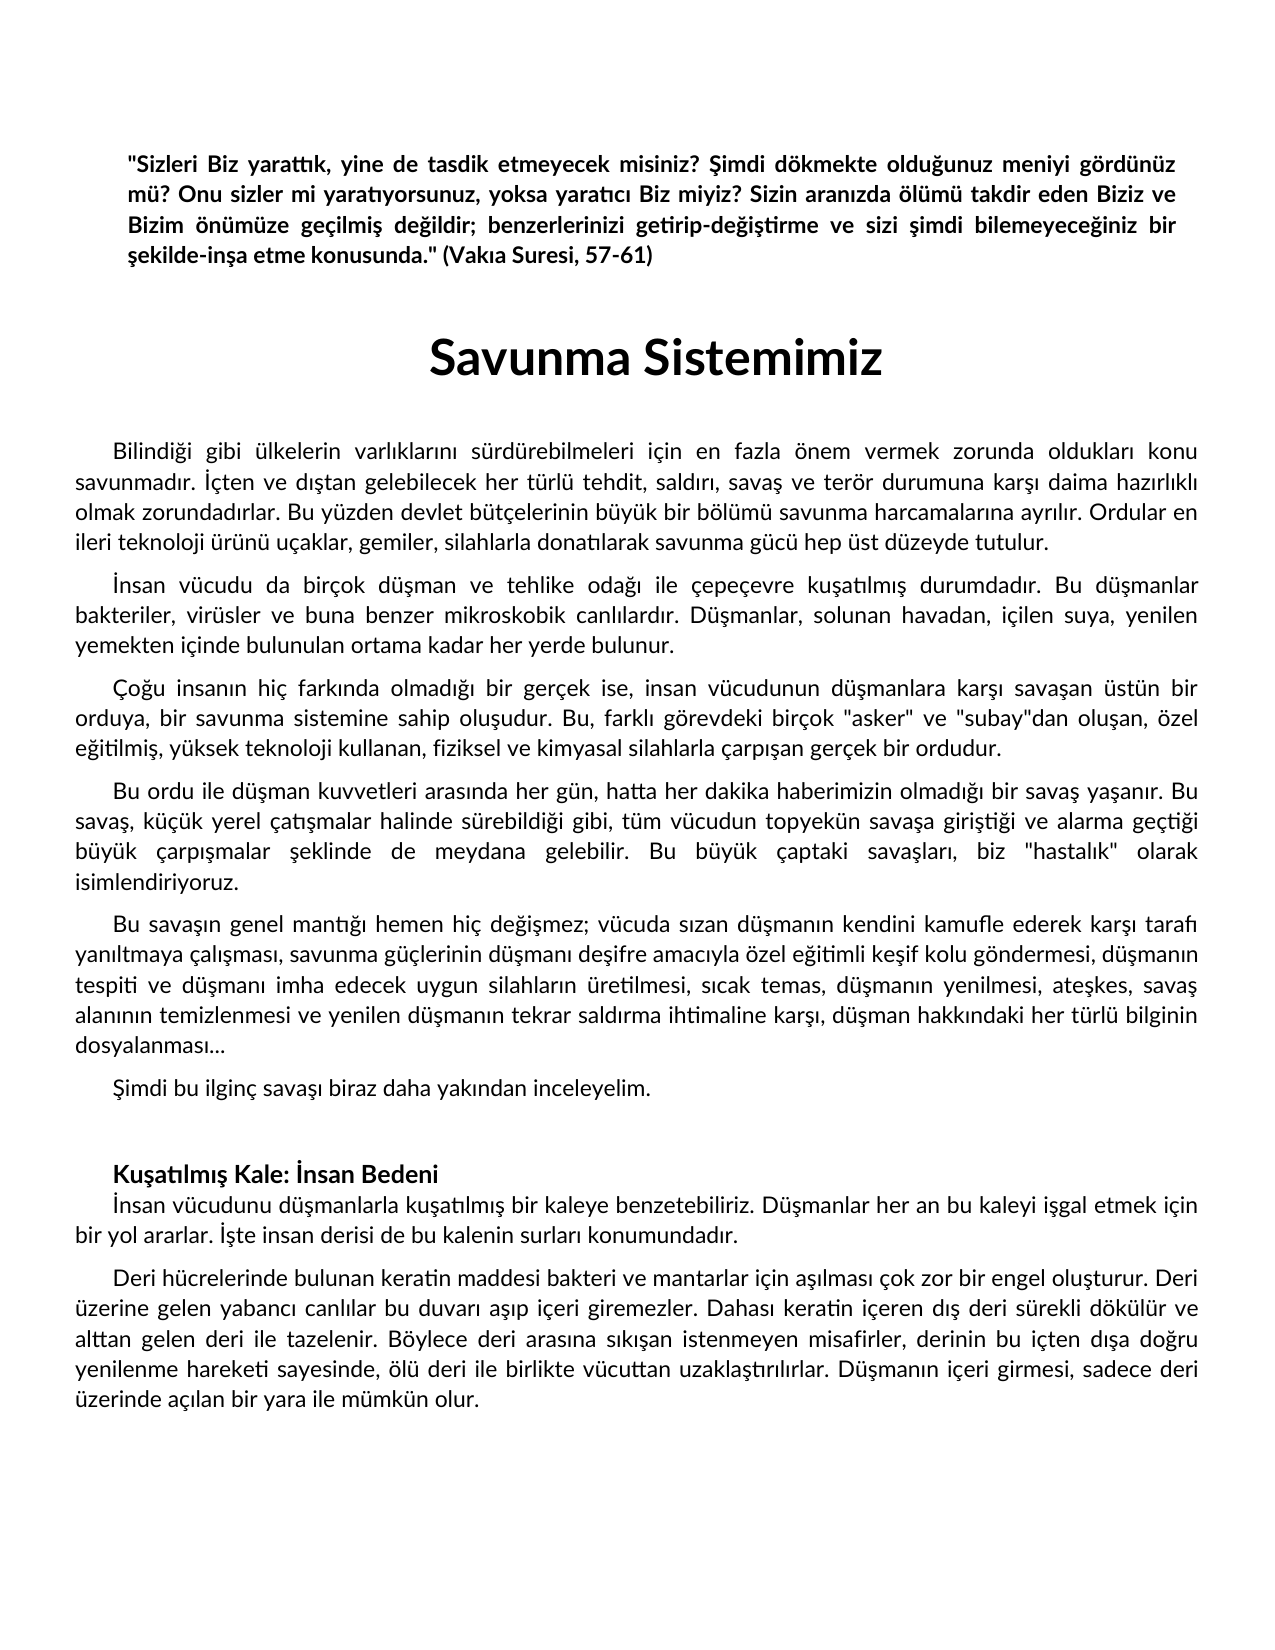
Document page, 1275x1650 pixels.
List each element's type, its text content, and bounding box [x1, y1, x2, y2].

text Çoğu insanın hiç farkında olmadığı bir gerçek ise, insan vücudunun düşmanlara karşı savaşan üstün bir orduya, bir savunma sistemine sahip oluşudur. Bu, farklı görevdeki birçok "asker" ve "subay"dan oluşan, özel eğitilmiş, yüksek teknoloji kullanan, fiziksel ve kimyasal silahlarla çarpışan gerçek bir ordudur. [75, 673, 1200, 761]
text Bu ordu ile düşman kuvvetleri arasında her gün, hatta her dakika haberimizin olmadığı bir savaş yaşanır. Bu savaş, küçük yerel çatışmalar halinde sürebildiği gibi, tüm vücudun topyekün savaşa giriştiği ve alarma geçtiği büyük çarpışmalar şeklinde de meydana gelebilir. Bu büyük çaptaki savaşları, biz "hastalık" olarak isimlendiriyoruz. [75, 777, 1200, 895]
text "Sizleri Biz yarattık, yine de tasdik etmeyecek misiniz? Şimdi dökmekte olduğunuz meniyi gördünüz mü? Onu sizler mi yaratıyorsunuz, yoksa yaratıcı Biz miyiz? Sizin aranızda ölümü takdir eden Biziz ve Bizim önümüze geçilmiş değildir; benzerlerinizi getirip-değiştirme ve sizi şimdi bilemeyeceğiniz bir şekilde-inşa etme konusunda." (Vakıa Suresi, 57-61) [127, 150, 1177, 268]
subtitle Kuşatılmış Kale: İnsan Bedeni [112, 1159, 1200, 1189]
text İnsan vücudu da birçok düşman ve tehlike odağı ile çepeçevre kuşatılmış durumdadır. Bu düşmanlar bakteriler, virüsler ve buna benzer mikroskobik canlılardır. Düşmanlar, solunan havadan, içilen suya, yenilen yemekten içinde bulunulan ortama kadar her yerde bulunur. [75, 570, 1200, 658]
subtitle Savunma Sistemimiz [112, 326, 1200, 386]
text İnsan vücudunu düşmanlarla kuşatılmış bir kaleye benzetebiliriz. Düşmanlar her an bu kaleyi işgal etmek için bir yol ararlar. İşte insan derisi de bu kalenin surları konumundadır. [75, 1191, 1200, 1249]
text Bu savaşın genel mantığı hemen hiç değişmez; vücuda sızan düşmanın kendini kamufle ederek karşı tarafı yanıltmaya çalışması, savunma güçlerinin düşmanı deşifre amacıyla özel eğitimli keşif kolu göndermesi, düşmanın tespiti ve düşmanı imha edecek uygun silahların üretilmesi, sıcak temas, düşmanın yenilmesi, ateşkes, savaş alanının temizlenmesi ve yenilen düşmanın tekrar saldırma ihtimaline karşı, düşman hakkındaki her türlü bilginin dosyalanması... [75, 910, 1200, 1058]
text Deri hücrelerinde bulunan keratin maddesi bakteri ve mantarlar için aşılması çok zor bir engel oluşturur. Deri üzerine gelen yabancı canlılar bu duvarı aşıp içeri giremezler. Dahası keratin içeren dış deri sürekli dökülür ve alttan gelen deri ile tazelenir. Böylece deri arasına sıkışan istenmeyen misafirler, derinin bu içten dışa doğru yenilenme hareketi sayesinde, ölü deri ile birlikte vücuttan uzaklaştırılırlar. Düşmanın içeri girmesi, sadece deri üzerinde açılan bir yara ile mümkün olur. [75, 1264, 1200, 1412]
text Şimdi bu ilginç savaşı biraz daha yakından inceleyelim. [75, 1073, 1200, 1101]
text Bilindiği gibi ülkelerin varlıklarını sürdürebilmeleri için en fazla önem vermek zorunda oldukları konu savunmadır. İçten ve dıştan gelebilecek her türlü tehdit, saldırı, savaş ve terör durumuna karşı daima hazırlıklı olmak zorundadırlar. Bu yüzden devlet bütçelerinin büyük bir bölümü savunma harcamalarına ayrılır. Ordular en ileri teknoloji ürünü uçaklar, gemiler, silahlarla donatılarak savunma gücü hep üst düzeyde tutulur. [75, 437, 1200, 555]
